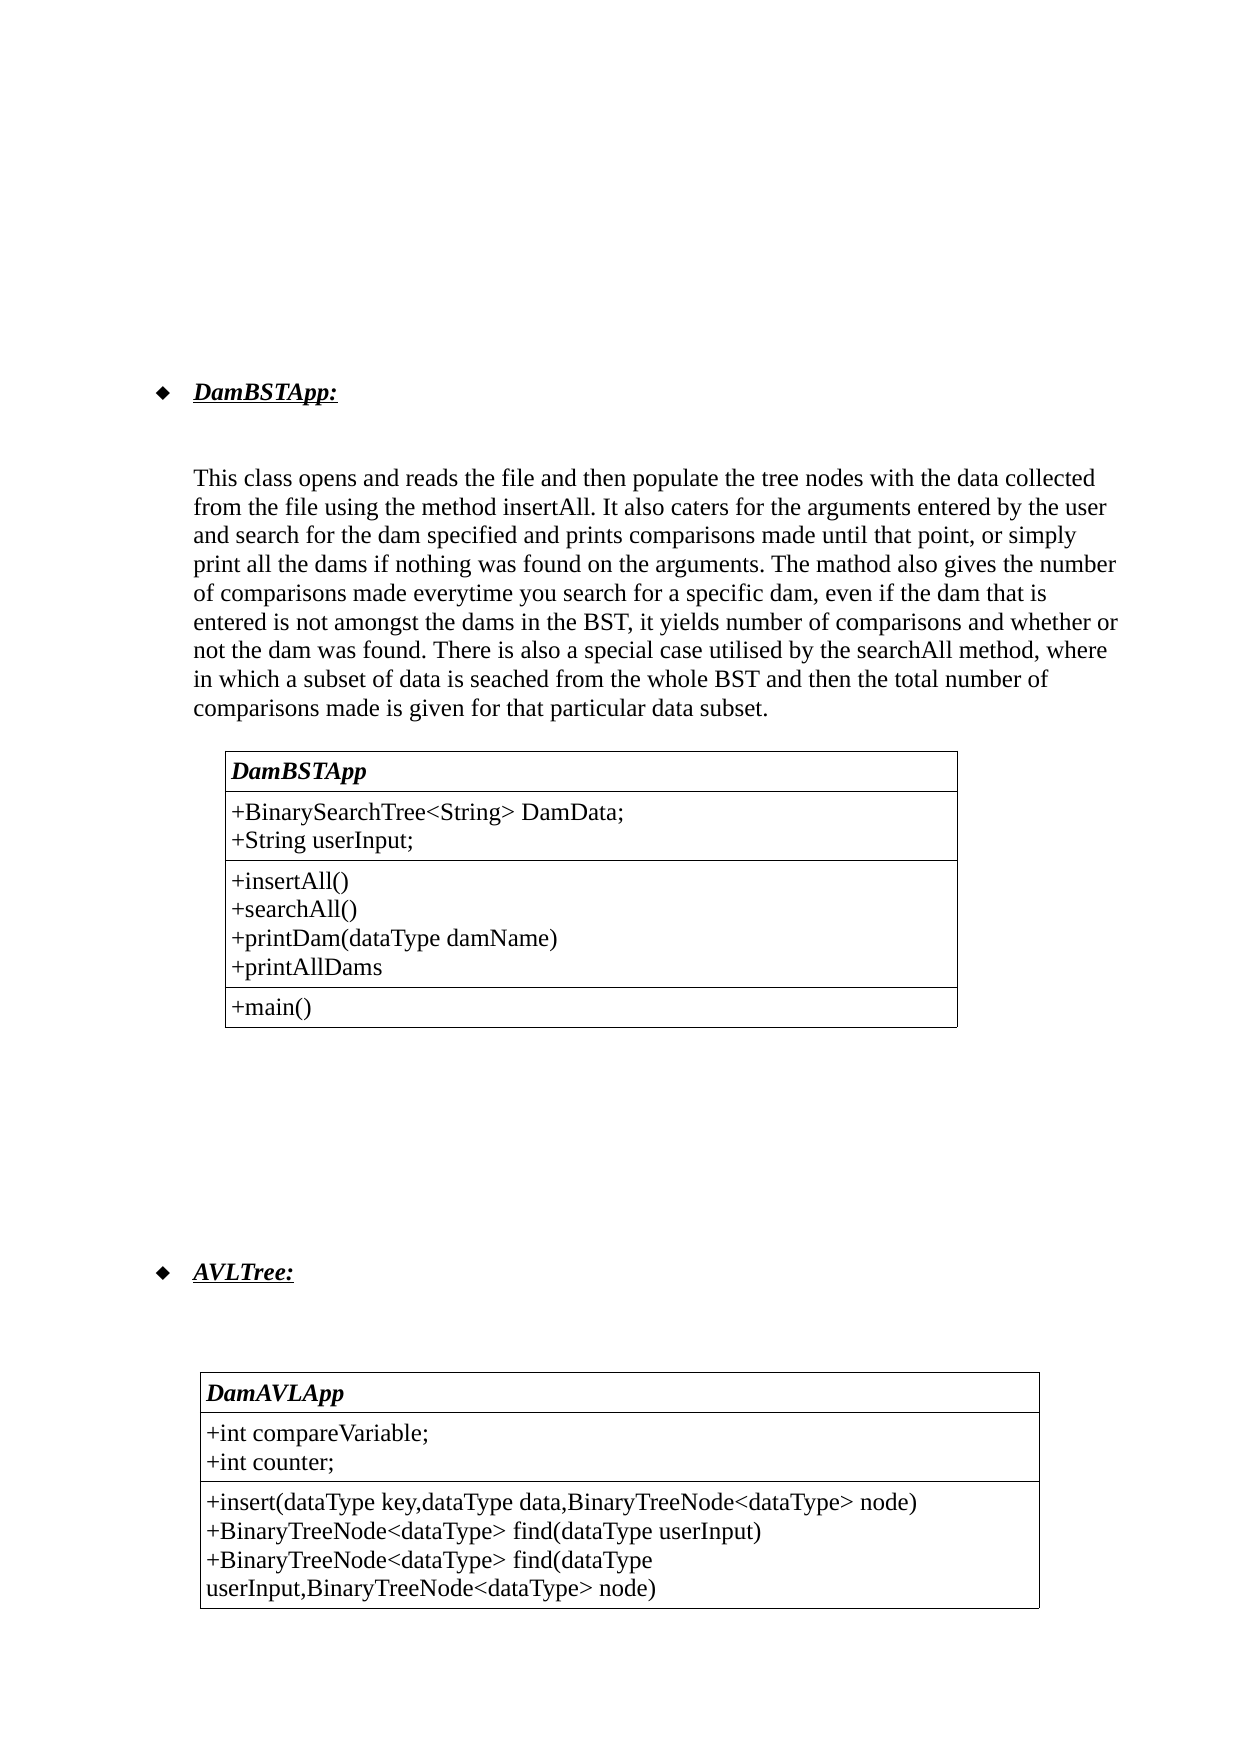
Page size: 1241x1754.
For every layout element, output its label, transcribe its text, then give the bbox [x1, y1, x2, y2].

table_cell +main() [226, 988, 957, 1027]
list DamBSTApp: [156, 377, 1122, 406]
list AVLTree: [156, 1257, 1122, 1286]
table_cell +BinarySearchTree<String> DamData; +String userInput; [226, 792, 957, 860]
table_header DamAVLApp [201, 1373, 1039, 1412]
table_cell +insertAll() +searchAll() +printDam(dataType damName) +printAllDams [226, 861, 957, 987]
table_header DamBSTApp [226, 752, 957, 791]
list This class opens and reads the file and then populate the tree nodes with the data collected from the file using the method insertAll. It also caters for the arguments entered by the user and search for the dam specified and prints comparisons made until that point, or simply print all the dams if nothing was found on the arguments. The mathod also gives the number of comparisons made everytime you search for a specific dam, even if the dam that is entered is not amongst the dams in the BST, it yields number of comparisons and whether or not the dam was found. There is also a special case utilised by the searchAll method, where in which a subset of data is seached from the whole BST and then the total number of comparisons made is given for that particular data subset. [156, 463, 1122, 722]
table_cell +int compareVariable; +int counter; [201, 1413, 1039, 1481]
table_cell +insert(dataType key,dataType data,BinaryTreeNode<dataType> node) +BinaryTreeNode<dataType> find(dataType userInput) +BinaryTreeNode<dataType> find(dataType userInput,BinaryTreeNode<dataType> node) [201, 1482, 1039, 1608]
